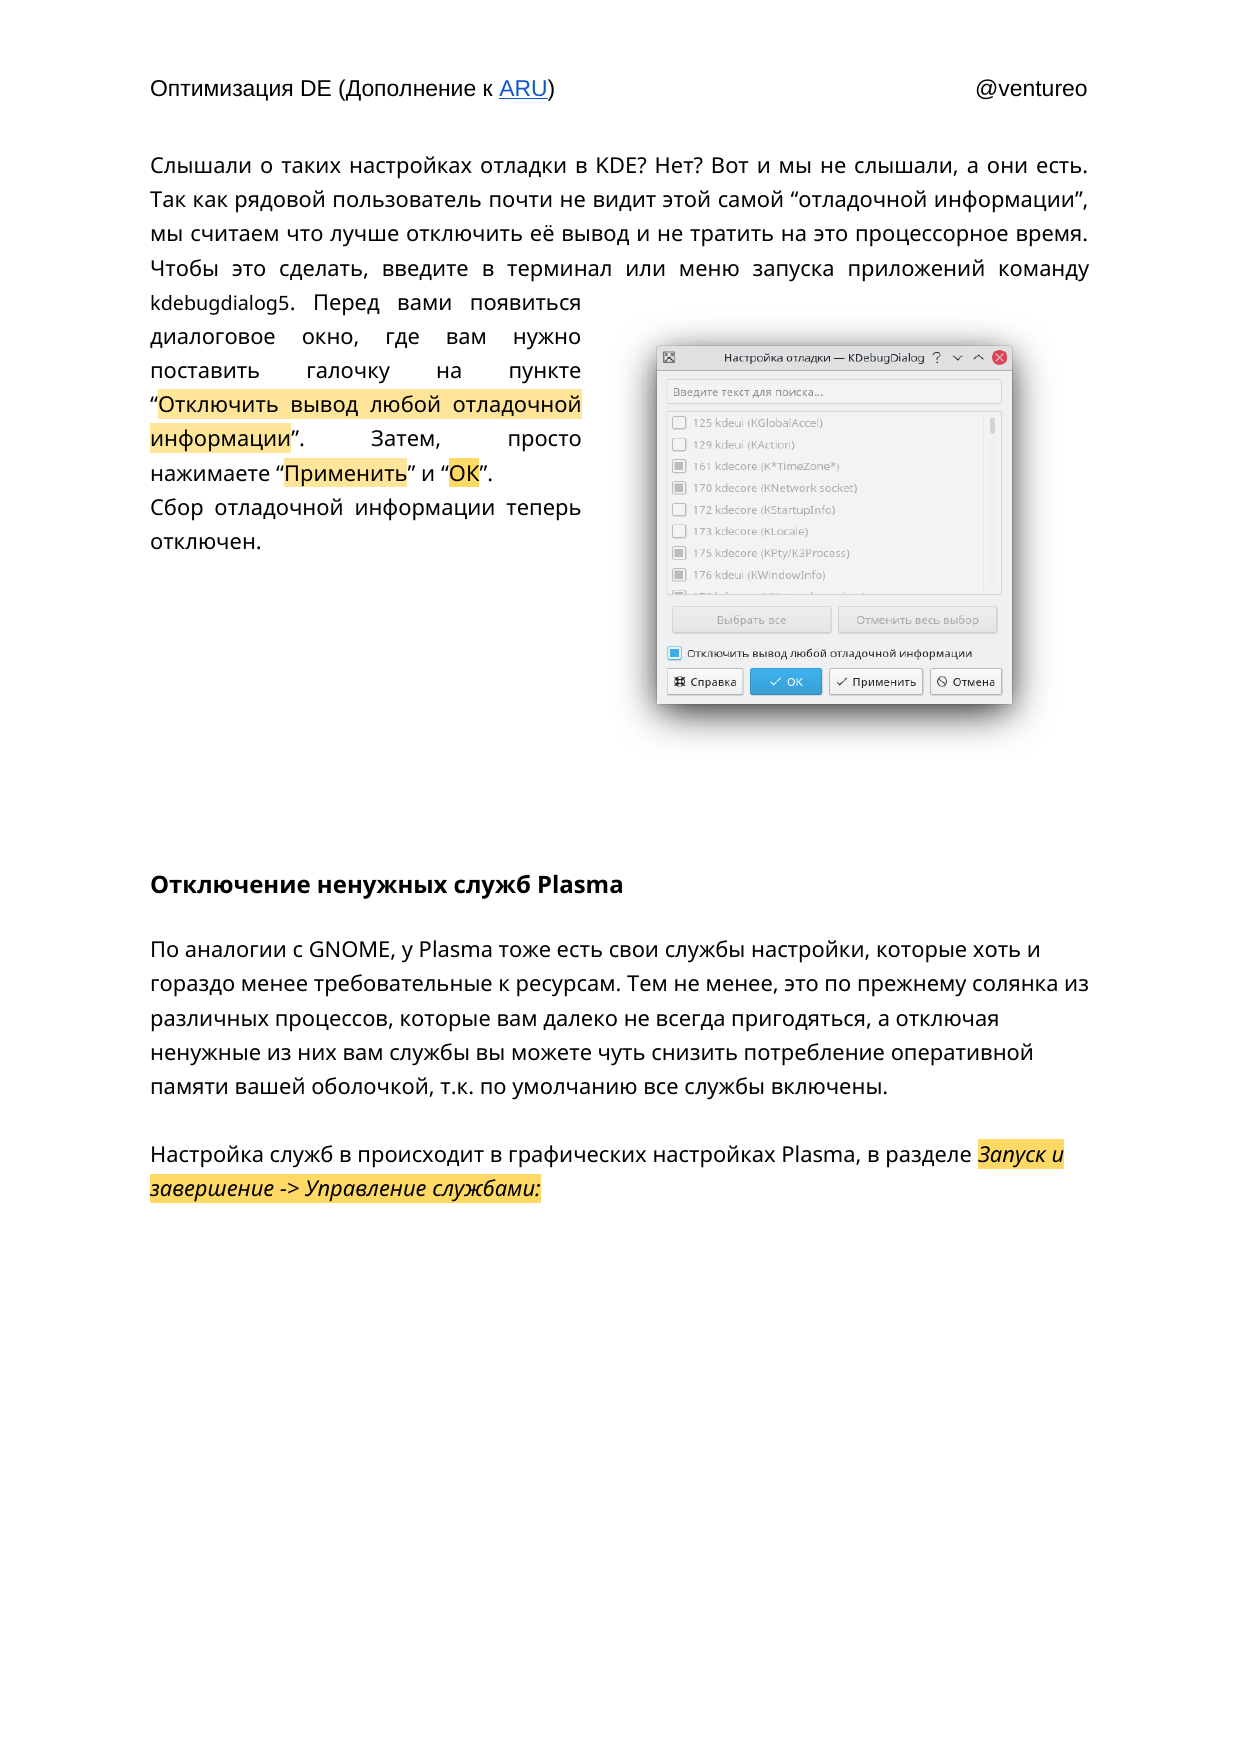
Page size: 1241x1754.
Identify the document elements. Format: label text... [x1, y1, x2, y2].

text Сбор отладочной информации теперь отключен. [150, 492, 600, 556]
text По аналогии с GNOME, у Plasma тоже есть свои службы настройки, которые хоть и гораздо менее требовательные к ресурсам. Тем не менее, это по прежнему солянка из различных процессов, которые вам далеко не всегда пригодяться, а отключая ненужные из них вам службы вы можете чуть снизить потребление оперативной памяти вашей оболочкой, т.к. по умолчанию все службы включены. [150, 934, 1090, 1101]
text [1068, 492, 1090, 556]
picture [600, 301, 1068, 768]
subtitle Отключение ненужных служб Plasma [150, 867, 1090, 900]
text Слышали о таких настройках отладки в KDE? Нет? Вот и мы не слышали, а они есть. Так как рядовой пользователь почти не видит этой самой “отладочной информации”, мы считаем что лучше отключить её вывод и не тратить на это процессорное время. Чтобы это сделать, введите в терминал или меню запуска приложений команду kdebugdialog5. Перед вами появиться диалоговое окно, где вам нужно поставить галочку на пункте “Отключить вывод любой отладочной информации”. Затем, просто нажимаете “Применить” и “ОК”. [150, 150, 1090, 487]
text Настройка служб в происходит в графических настройках Plasma, в разделе Запуск и завершение -> Управление службами: [150, 1139, 1090, 1203]
